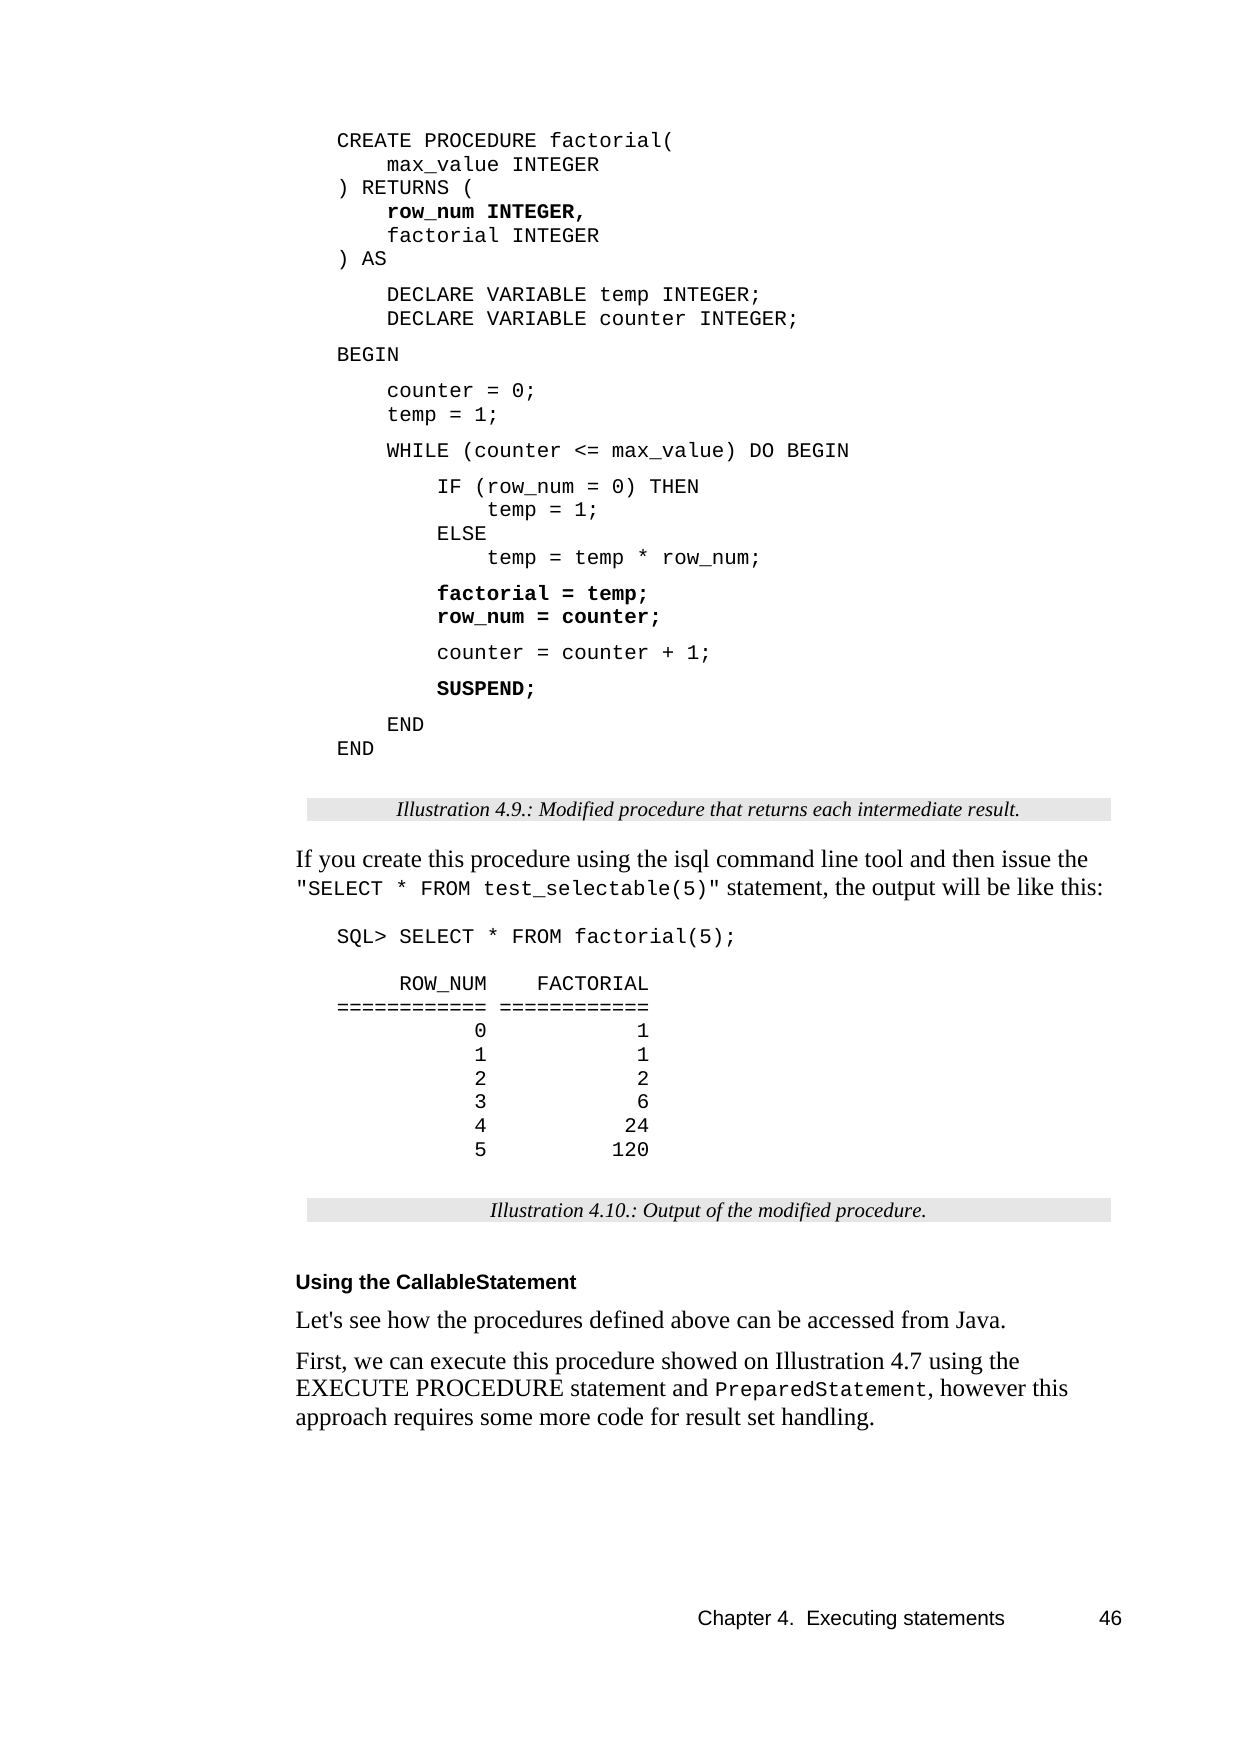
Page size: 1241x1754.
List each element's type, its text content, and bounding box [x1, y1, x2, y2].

text BEGIN [337, 344, 1082, 368]
text Illustration 4.10.: Output of the modified procedure. [307, 1198, 1111, 1222]
text If you create this procedure using the isql command line tool and then issue the "SELECT * FROM test_selectable(5)" statement, the output will be like this: [295, 845, 1122, 902]
text WHILE (counter <= max_value) DO BEGIN [337, 440, 1082, 463]
text First, we can execute this procedure showed on Illustration 4.7 using the EXECUTE PROCEDURE statement and PreparedStatement, however this approach requires some more code for result set handling. [295, 1347, 1122, 1431]
text IF (row_num = 0) THEN temp = 1; ELSE temp = temp * row_num; [337, 476, 1082, 570]
text factorial = temp; row_num = counter; [337, 583, 1082, 630]
text END END [337, 714, 1082, 762]
subtitle Using the CallableStatement [295, 1271, 1122, 1294]
text counter = counter + 1; [337, 642, 1082, 666]
text counter = 0; temp = 1; [337, 380, 1082, 427]
text Let's see how the procedures defined above can be accessed from Java. [295, 1307, 1122, 1334]
text Illustration 4.9.: Modified procedure that returns each intermediate result. [307, 798, 1111, 821]
text SUSPEND; [337, 678, 1082, 702]
text CREATE PROCEDURE factorial( max_value INTEGER ) RETURNS ( row_num INTEGER, factorial INTEGER ) AS [337, 130, 1082, 272]
text DECLARE VARIABLE temp INTEGER; DECLARE VARIABLE counter INTEGER; [337, 284, 1082, 332]
text SQL> SELECT * FROM factorial(5); ROW_NUM FACTORIAL ============ ============ 0 1 1 1 2 2 3 6 4 24 5 120 [337, 926, 1082, 1162]
